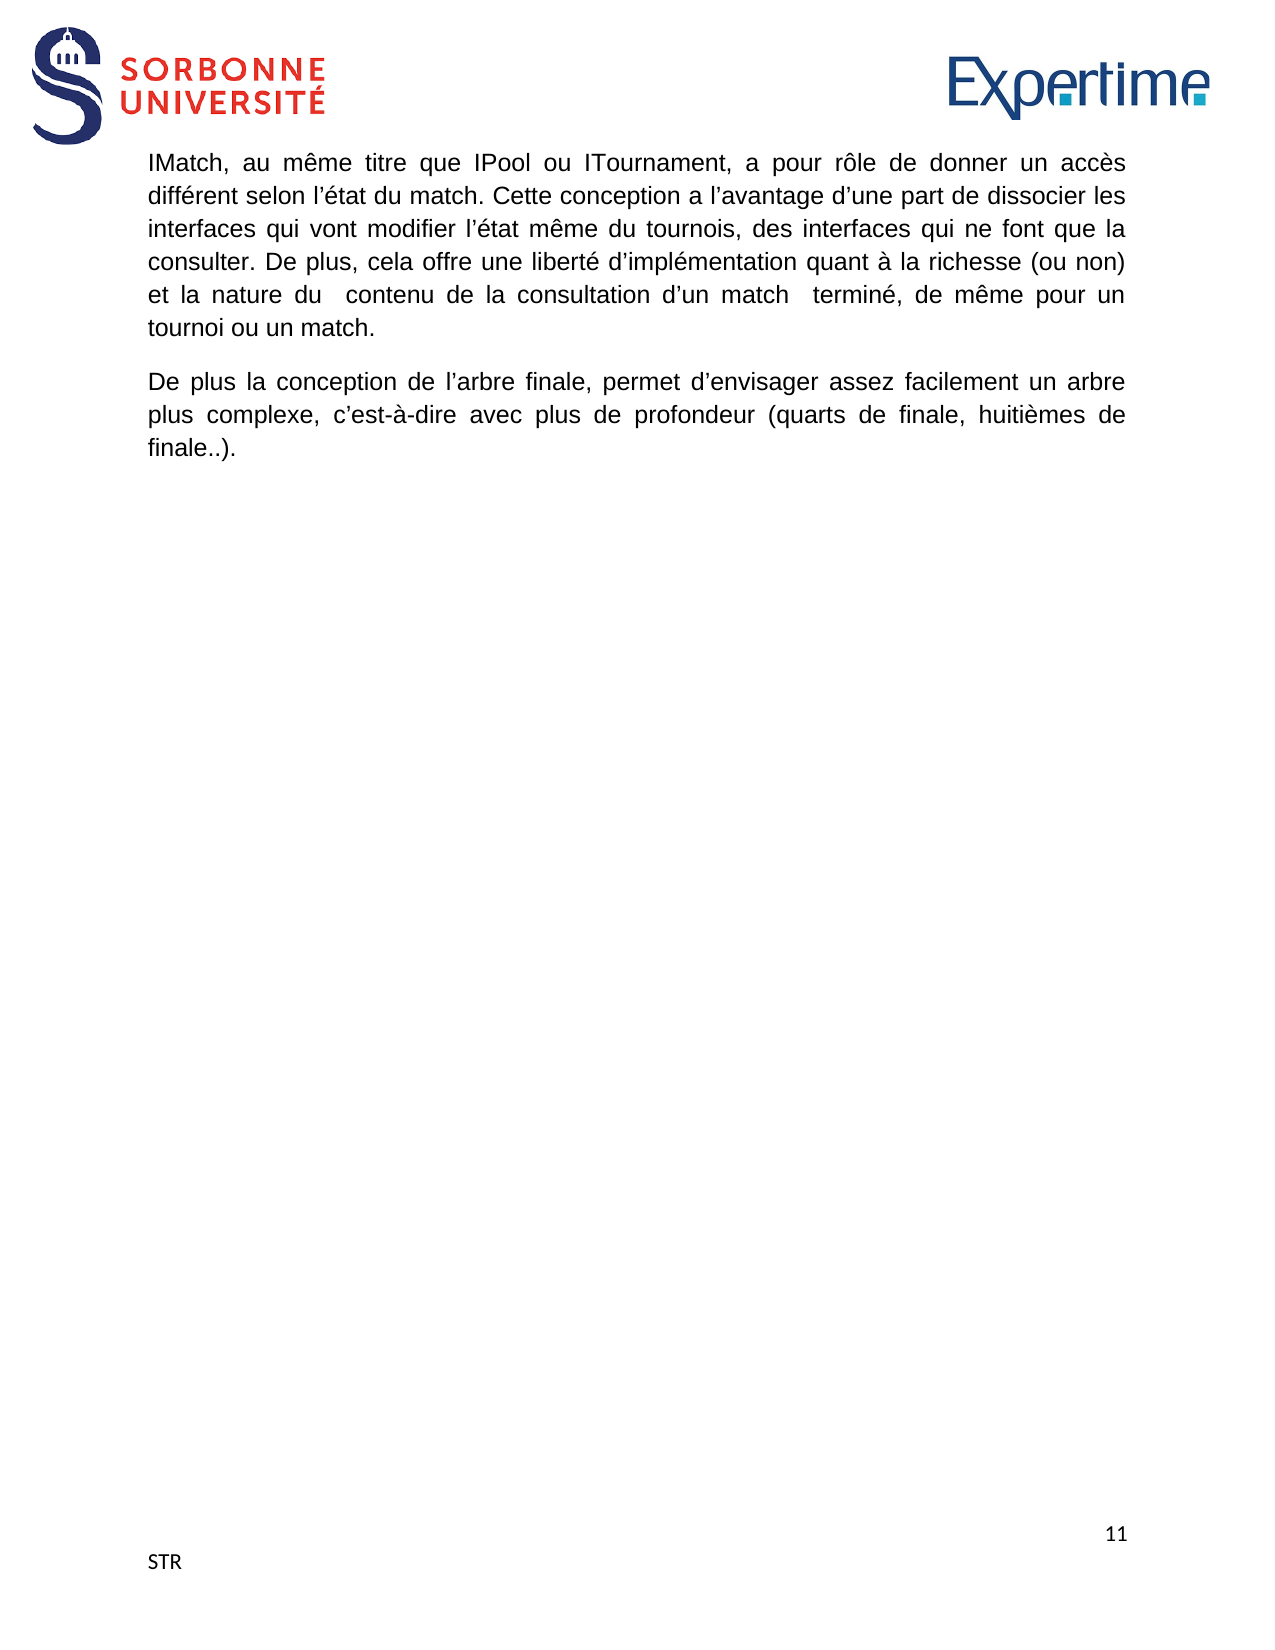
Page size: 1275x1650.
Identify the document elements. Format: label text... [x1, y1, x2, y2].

picture [945, 52, 1210, 120]
picture [31, 26, 325, 145]
text De plus la conception de l’arbre finale, permet d’envisager assez facilement un arbre plus complexe, c’est-à-dire avec plus de profondeur (quarts de finale, huitièmes de finale..). [148, 367, 1127, 461]
text IMatch, au même titre que IPool ou ITournament, a pour rôle de donner un accès différent selon l’état du match. Cette conception a l’avantage d’une part de dissocier les interfaces qui vont modifier l’état même du tournois, des interfaces qui ne font que la consulter. De plus, cela offre une liberté d’implémentation quant à la richesse (ou non) et la nature du contenu de la consultation d’un match terminé, de même pour un tournoi ou un match. [148, 148, 1127, 341]
